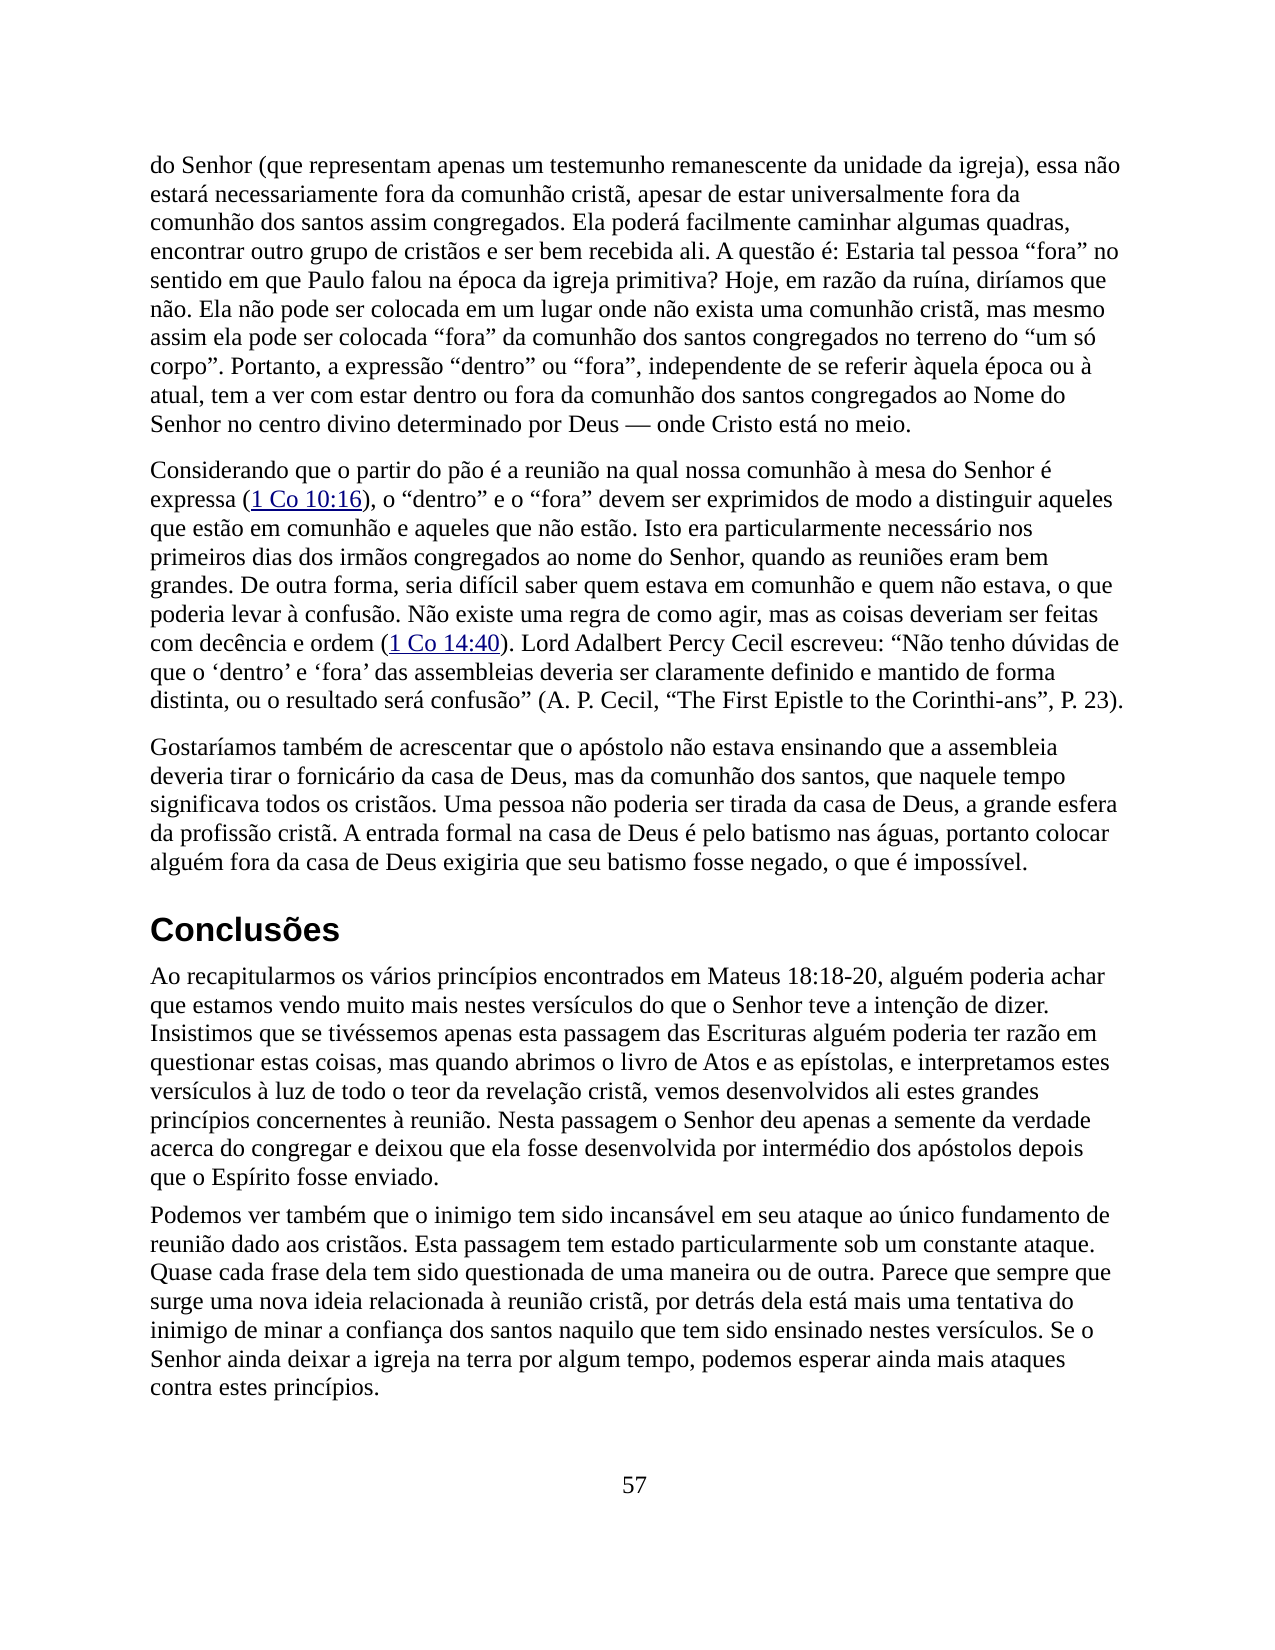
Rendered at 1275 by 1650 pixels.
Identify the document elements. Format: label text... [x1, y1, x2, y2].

text Podemos ver também que o inimigo tem sido incansável em seu ataque ao único fundamento de reunião dado aos cristãos. Esta passagem tem estado particularmente sob um constante ataque. Quase cada frase dela tem sido questionada de uma maneira ou de outra. Parece que sempre que surge uma nova ideia relacionada à reunião cristã, por detrás dela está mais uma tentativa do inimigo de minar a confiança dos santos naquilo que tem sido ensinado nestes versículos. Se o Senhor ainda deixar a igreja na terra por algum tempo, podemos esperar ainda mais ataques contra estes princípios. [150, 1200, 1125, 1401]
text Ao recapitularmos os vários princípios encontrados em Mateus 18:18-20, alguém poderia achar que estamos vendo muito mais nestes versículos do que o Senhor teve a intenção de dizer. Insistimos que se tivéssemos apenas esta passagem das Escrituras alguém poderia ter razão em questionar estas coisas, mas quando abrimos o livro de Atos e as epístolas, e interpretamos estes versículos à luz de todo o teor da revelação cristã, vemos desenvolvidos ali estes grandes princípios concernentes à reunião. Nesta passagem o Senhor deu apenas a semente da verdade acerca do congregar e deixou que ela fosse desenvolvida por intermédio dos apóstolos depois que o Espírito fosse enviado. [150, 961, 1125, 1191]
subtitle Conclusões [150, 910, 1125, 948]
text Considerando que o partir do pão é a reunião na qual nossa comunhão à mesa do Senhor é expressa (1 Co 10:16), o “dentro” e o “fora” devem ser exprimidos de modo a distinguir aqueles que estão em comunhão e aqueles que não estão. Isto era particularmente necessário nos primeiros dias dos irmãos congregados ao nome do Senhor, quando as reuniões eram bem grandes. De outra forma, seria difícil saber quem estava em comunhão e quem não estava, o que poderia levar à confusão. Não existe uma regra de como agir, mas as coisas deveriam ser feitas com decência e ordem (1 Co 14:40). Lord Adalbert Percy Cecil escreveu: “Não tenho dúvidas de que o ‘dentro’ e ‘fora’ das assembleias deveria ser claramente definido e mantido de forma distinta, ou o resultado será confusão” (A. P. Cecil, “The First Epistle to the Corinthi-ans”, P. 23). [150, 455, 1125, 714]
text Gostaríamos também de acrescentar que o apóstolo não estava ensinando que a assembleia deveria tirar o fornicário da casa de Deus, mas da comunhão dos santos, que naquele tempo significava todos os cristãos. Uma pessoa não poderia ser tirada da casa de Deus, a grande esfera da profissão cristã. A entrada formal na casa de Deus é pelo batismo nas águas, portanto colocar alguém fora da casa de Deus exigiria que seu batismo fosse negado, o que é impossível. [150, 732, 1125, 876]
text do Senhor (que representam apenas um testemunho remanescente da unidade da igreja), essa não estará necessariamente fora da comunhão cristã, apesar de estar universalmente fora da comunhão dos santos assim congregados. Ela poderá facilmente caminhar algumas quadras, encontrar outro grupo de cristãos e ser bem recebida ali. A questão é: Estaria tal pessoa “fora” no sentido em que Paulo falou na época da igreja primitiva? Hoje, em razão da ruína, diríamos que não. Ela não pode ser colocada em um lugar onde não exista uma comunhão cristã, mas mesmo assim ela pode ser colocada “fora” da comunhão dos santos congregados no terreno do “um só corpo”. Portanto, a expressão “dentro” ou “fora”, independente de se referir àquela época ou à atual, tem a ver com estar dentro ou fora da comunhão dos santos congregados ao Nome do Senhor no centro divino determinado por Deus — onde Cristo está no meio. [150, 150, 1125, 437]
